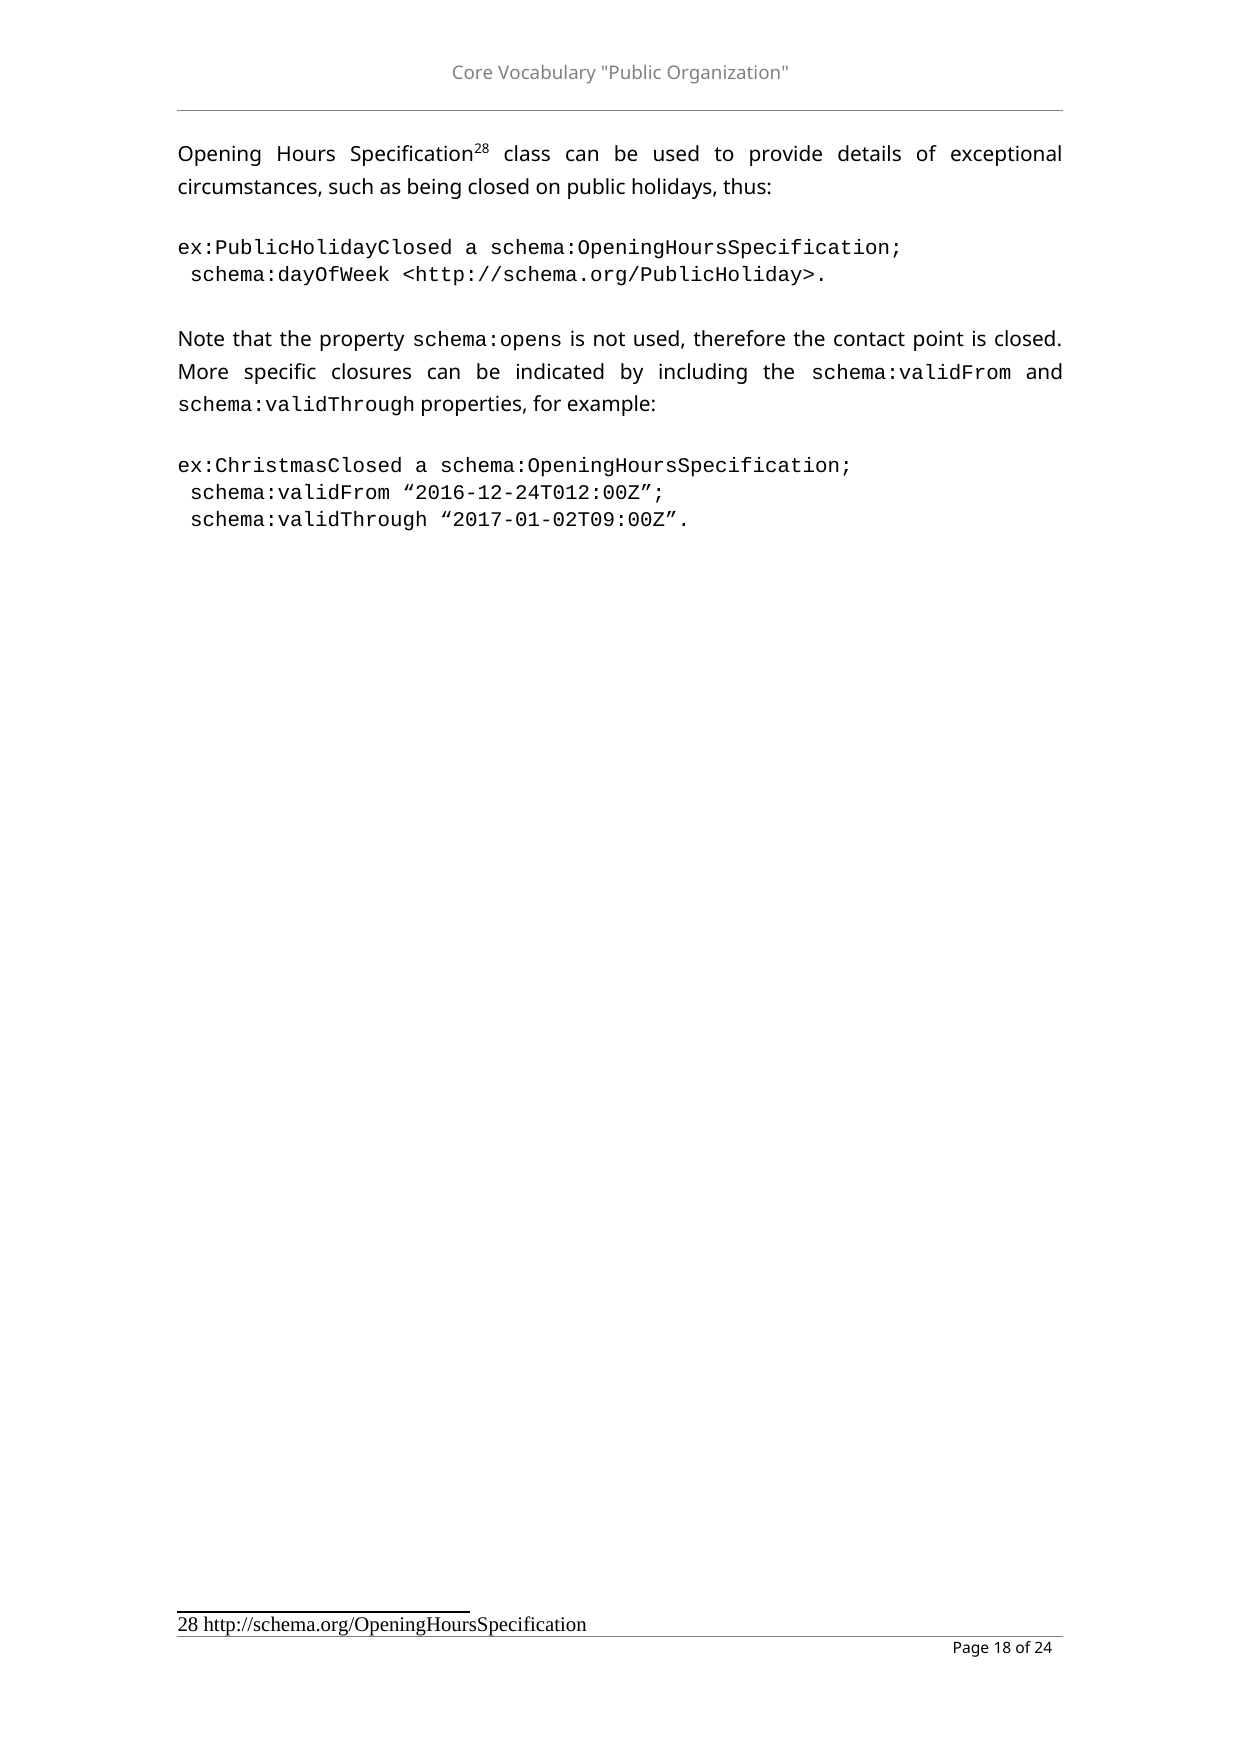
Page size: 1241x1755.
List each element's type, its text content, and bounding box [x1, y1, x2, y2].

text ex:PublicHolidayClosed a schema:OpeningHoursSpecification; [177, 237, 1063, 261]
text The Core Public Organization Vocabulary makes full use of schema.org’s openingHours property (section 4.5.3) to provide details of regular operations. The Opening Hours Specification class can be used to provide details of exceptional circumstances, such as being closed on public holidays, thus: [177, 139, 1063, 200]
text ex:ChristmasClosed a schema:OpeningHoursSpecification; [177, 455, 1063, 479]
text http://schema.org/OpeningHoursSpecification [177, 1612, 1063, 1636]
text schema:validThrough “2017-01-02T09:00Z”. [177, 509, 1063, 533]
text schema:dayOfWeek <http://schema.org/PublicHoliday>. [177, 264, 1063, 288]
text Note that the property schema:opens is not used, therefore the contact point is closed. More specific closures can be indicated by including the schema:validFrom and schema:validThrough properties, for example: [177, 324, 1063, 418]
text schema:validFrom “2016-12-24T012:00Z”; [177, 482, 1063, 506]
